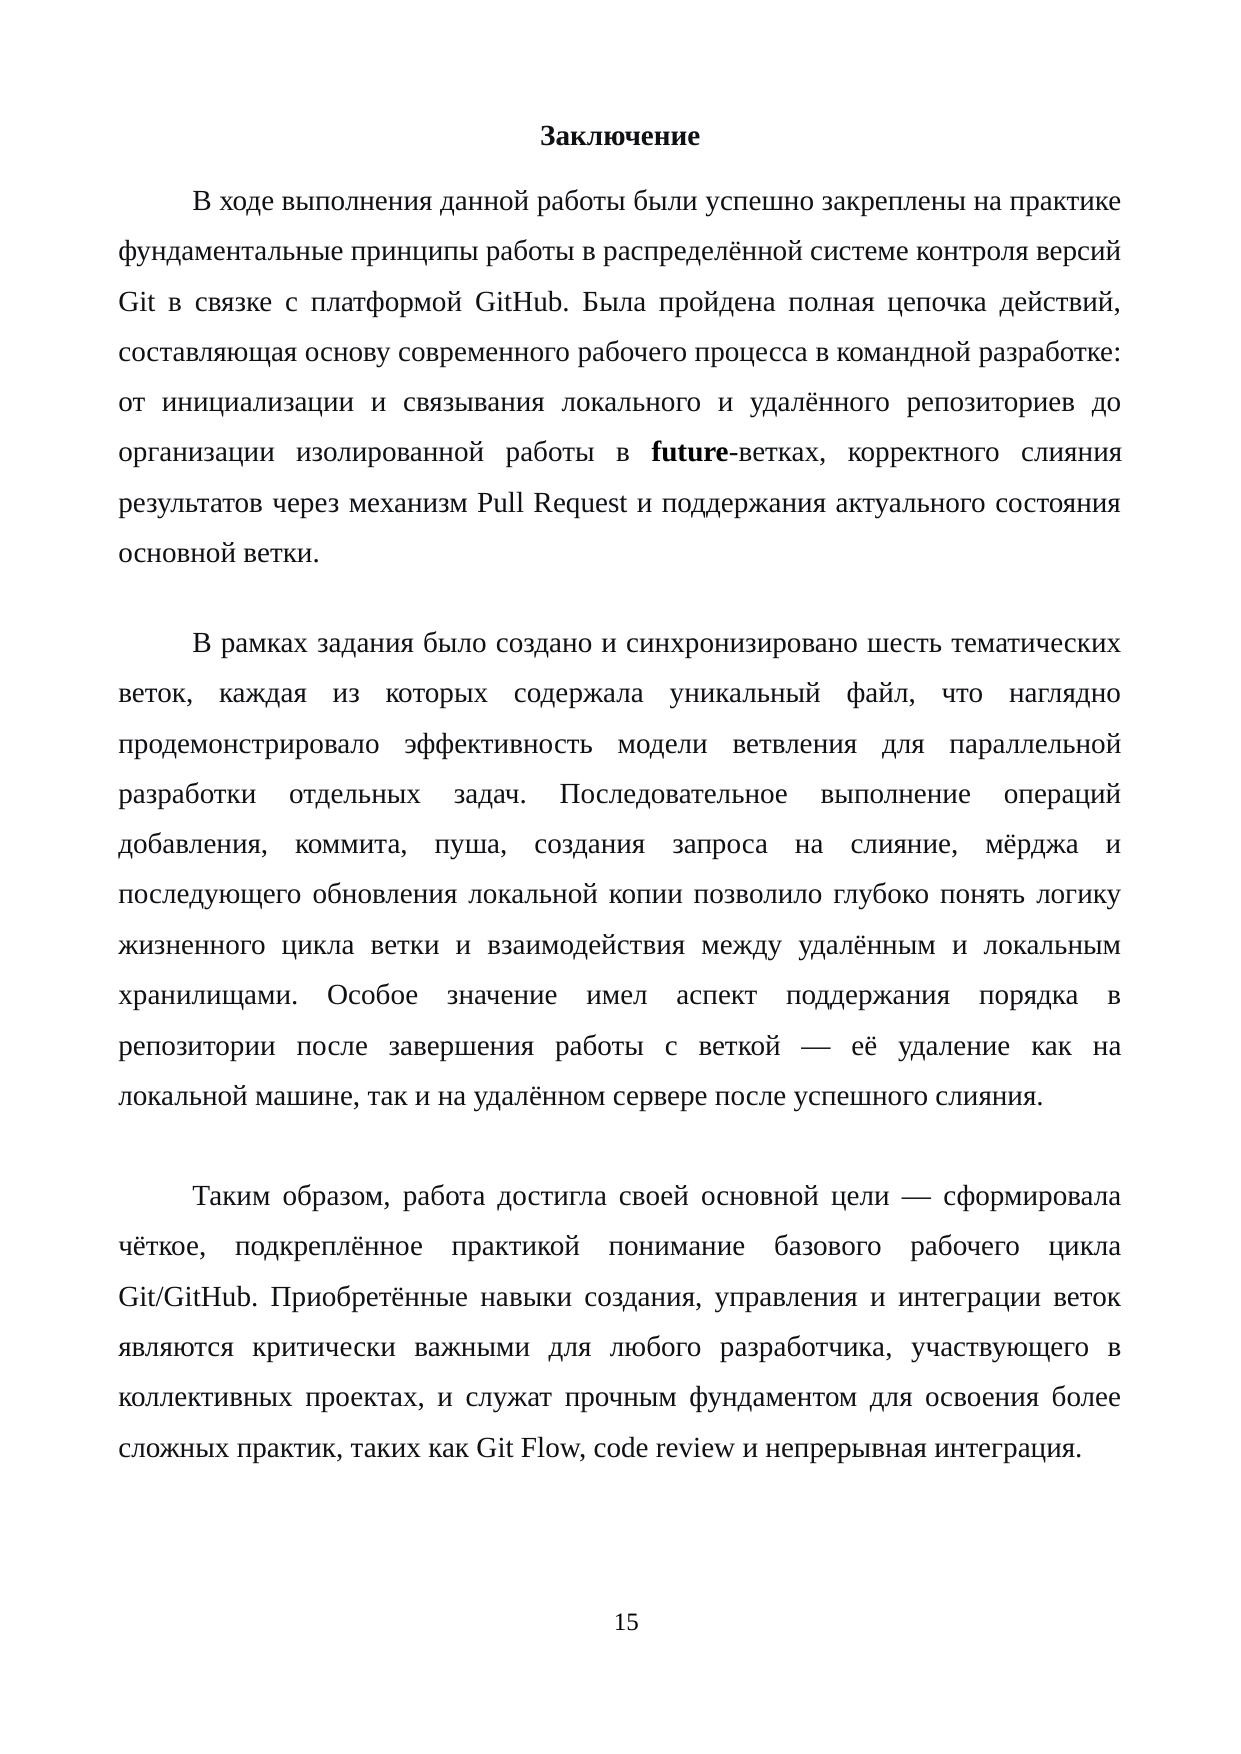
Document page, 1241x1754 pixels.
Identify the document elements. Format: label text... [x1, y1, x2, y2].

text Заключение [118, 118, 1122, 152]
text В рамках задания было создано и синхронизировано шесть тематических веток, каждая из которых содержала уникальный файл, что наглядно продемонстрировало эффективность модели ветвления для параллельной разработки отдельных задач. Последовательное выполнение операций добавления, коммита, пуша, создания запроса на слияние, мёрджа и последующего обновления локальной копии позволило глубоко понять логику жизненного цикла ветки и взаимодействия между удалённым и локальным хранилищами. Особое значение имел аспект поддержания порядка в репозитории после завершения работы с веткой — её удаление как на локальной машине, так и на удалённом сервере после успешного слияния. [118, 625, 1122, 1111]
text Таким образом, работа достигла своей основной цели — сформировала чёткое, подкреплённое практикой понимание базового рабочего цикла Git/GitHub. Приобретённые навыки создания, управления и интеграции веток являются критически важными для любого разработчика, участвующего в коллективных проектах, и служат прочным фундаментом для освоения более сложных практик, таких как Git Flow, code review и непрерывная интеграция. [118, 1178, 1122, 1463]
text В ходе выполнения данной работы были успешно закреплены на практике фундаментальные принципы работы в распределённой системе контроля версий Git в связке с платформой GitHub. Была пройдена полная цепочка действий, составляющая основу современного рабочего процесса в командной разработке: от инициализации и связывания локального и удалённого репозиториев до организации изолированной работы в future-ветках, корректного слияния результатов через механизм Pull Request и поддержания актуального состояния основной ветки. [118, 183, 1122, 569]
